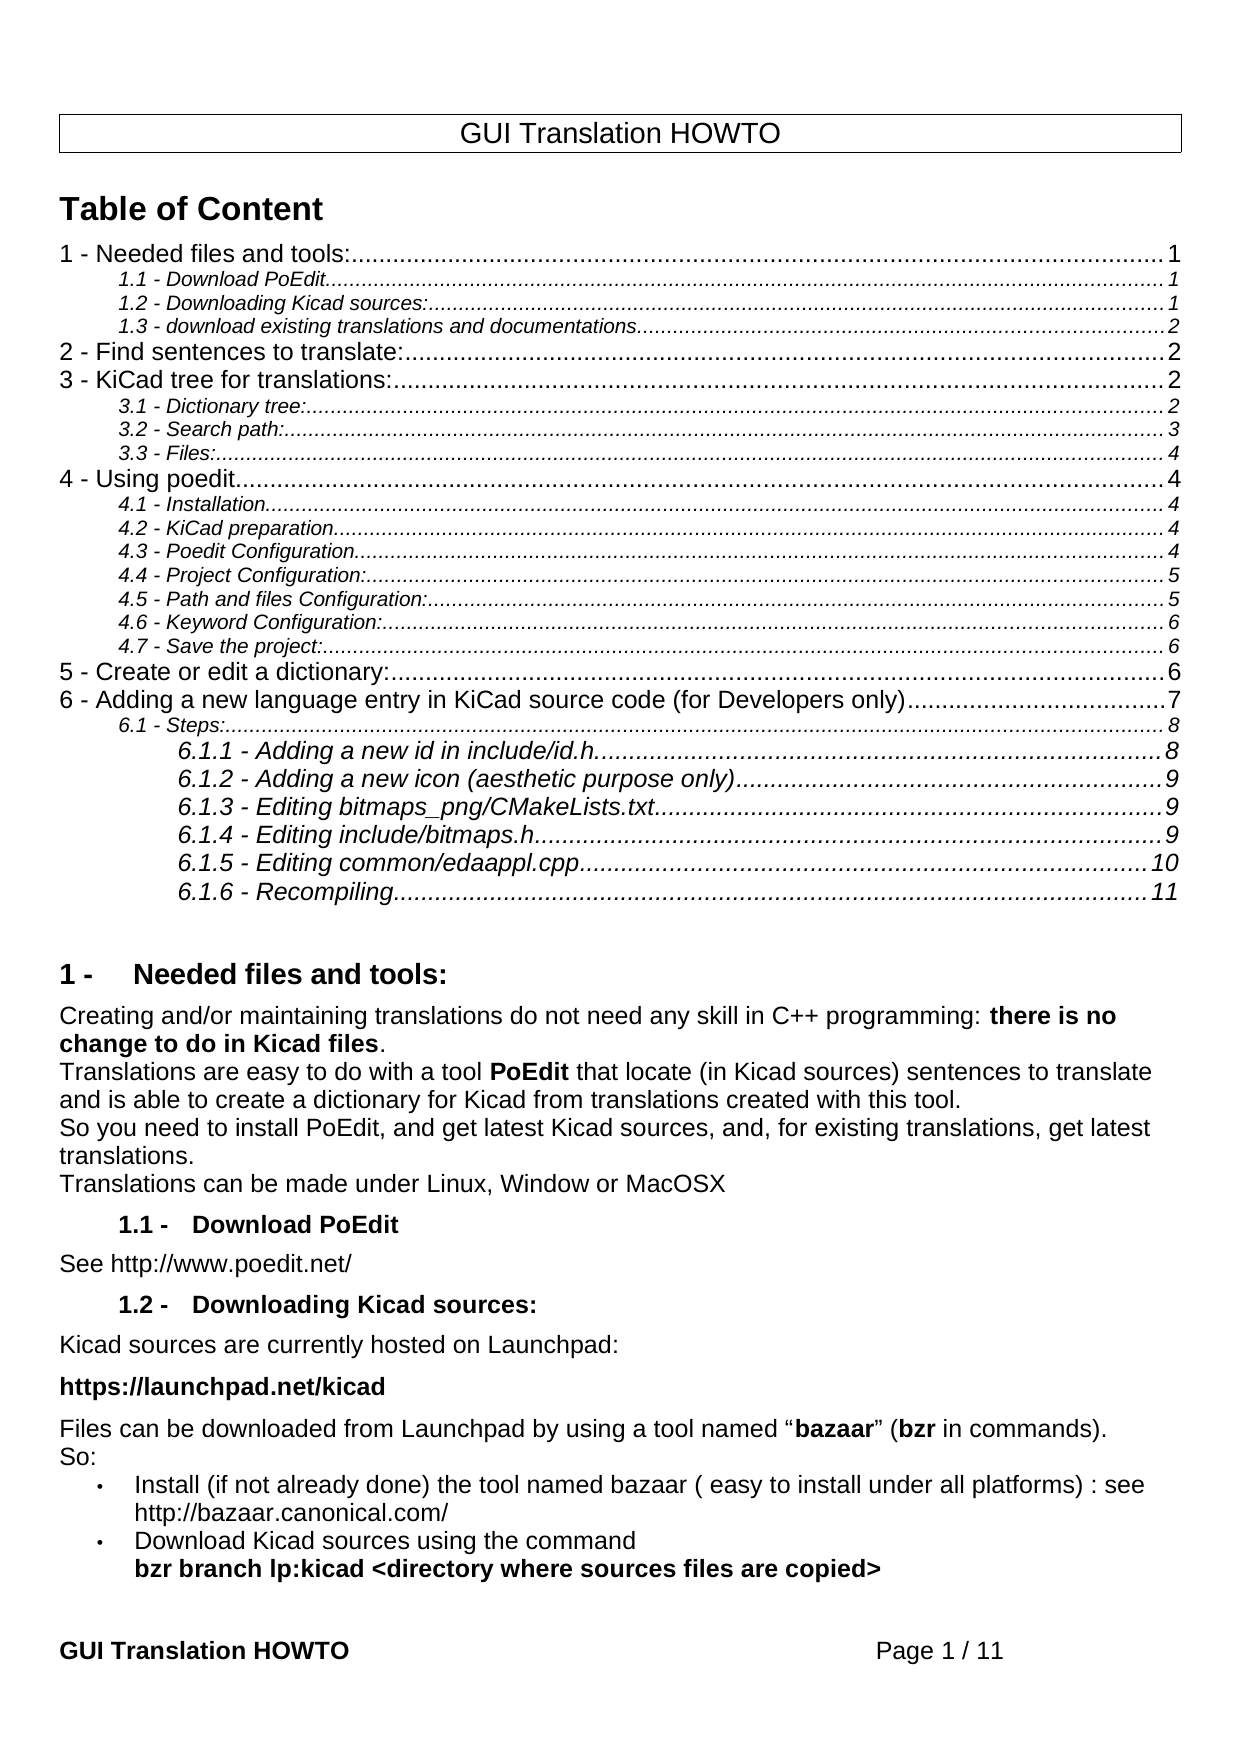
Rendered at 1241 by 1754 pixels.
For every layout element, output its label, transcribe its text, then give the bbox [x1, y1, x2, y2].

text 4 - Using poedit 4 [59, 465, 1181, 493]
text 6.1.1 - Adding a new id in include/id.h. 8 [177, 737, 1181, 765]
text So: [59, 1442, 1181, 1471]
text 3.3 - Files: 4 [118, 441, 1181, 465]
text 6.1.3 - Editing bitmaps_png/CMakeLists.txt 9 [177, 793, 1181, 821]
subtitle Table of Content [59, 189, 1181, 227]
text 4.2 - KiCad preparation 4 [118, 516, 1181, 540]
list Download Kicad sources using the command bzr branch lp:kicad <directory where sources files are copied> [97, 1527, 1181, 1583]
text 6.1 - Steps: 8 [118, 714, 1181, 737]
text 4.6 - Keyword Configuration: 6 [118, 611, 1181, 634]
text 2 - Find sentences to translate: 2 [59, 338, 1181, 366]
text 6.1.5 - Editing common/edaappl.cpp 10 [177, 849, 1181, 877]
text 3.2 - Search path: 3 [118, 418, 1181, 441]
text 1.2 - Downloading Kicad sources: 1 [118, 291, 1181, 315]
text Translations can be made under Linux, Window or MacOSX [59, 1170, 1181, 1198]
text 4.3 - Poedit Configuration 4 [118, 540, 1181, 563]
list Install (if not already done) the tool named bazaar ( easy to install under all platforms) : see http://bazaar.canonical.com/ [97, 1471, 1181, 1527]
text 1.1 - Download PoEdit 1 [118, 268, 1181, 291]
text 6.1.6 - Recompiling 11 [177, 877, 1181, 905]
text 4.7 - Save the project: 6 [118, 634, 1181, 658]
text See http://www.poedit.net/ [59, 1250, 1181, 1278]
text https://launchpad.net/kicad [59, 1372, 1181, 1401]
text 3.1 - Dictionary tree: 2 [118, 394, 1181, 418]
text So you need to install PoEdit, and get latest Kicad sources, and, for existing translations, get latest translations. [59, 1114, 1181, 1170]
text Kicad sources are currently hosted on Launchpad: [59, 1331, 1181, 1358]
text 6.1.2 - Adding a new icon (aesthetic purpose only) 9 [177, 765, 1181, 793]
text Creating and/or maintaining translations do not need any skill in C++ programming: there is no change to do in Kicad files. [59, 1002, 1181, 1058]
subtitle Needed files and tools: [59, 958, 1181, 990]
text 4.5 - Path and files Configuration: 5 [118, 587, 1181, 611]
text 4.1 - Installation 4 [118, 493, 1181, 516]
text 5 - Create or edit a dictionary: 6 [59, 658, 1181, 686]
text 1 - Needed files and tools: 1 [59, 239, 1181, 268]
text Translations are easy to do with a tool PoEdit that locate (in Kicad sources) sentences to translate and is able to create a dictionary for Kicad from translations created with this tool. [59, 1058, 1181, 1114]
text Files can be downloaded from Launchpad by using a tool named “bazaar” (bzr in commands). [59, 1414, 1181, 1442]
subtitle Downloading Kicad sources: [118, 1291, 1181, 1319]
text 4.4 - Project Configuration: 5 [118, 563, 1181, 587]
subtitle Download PoEdit [118, 1211, 1181, 1238]
title GUI Translation HOWTO [60, 115, 1181, 152]
text 6 - Adding a new language entry in KiCad source code (for Developers only) 7 [59, 686, 1181, 714]
text 1.3 - download existing translations and documentations 2 [118, 315, 1181, 338]
text 6.1.4 - Editing include/bitmaps.h 9 [177, 821, 1181, 849]
text 3 - KiCad tree for translations: 2 [59, 366, 1181, 394]
